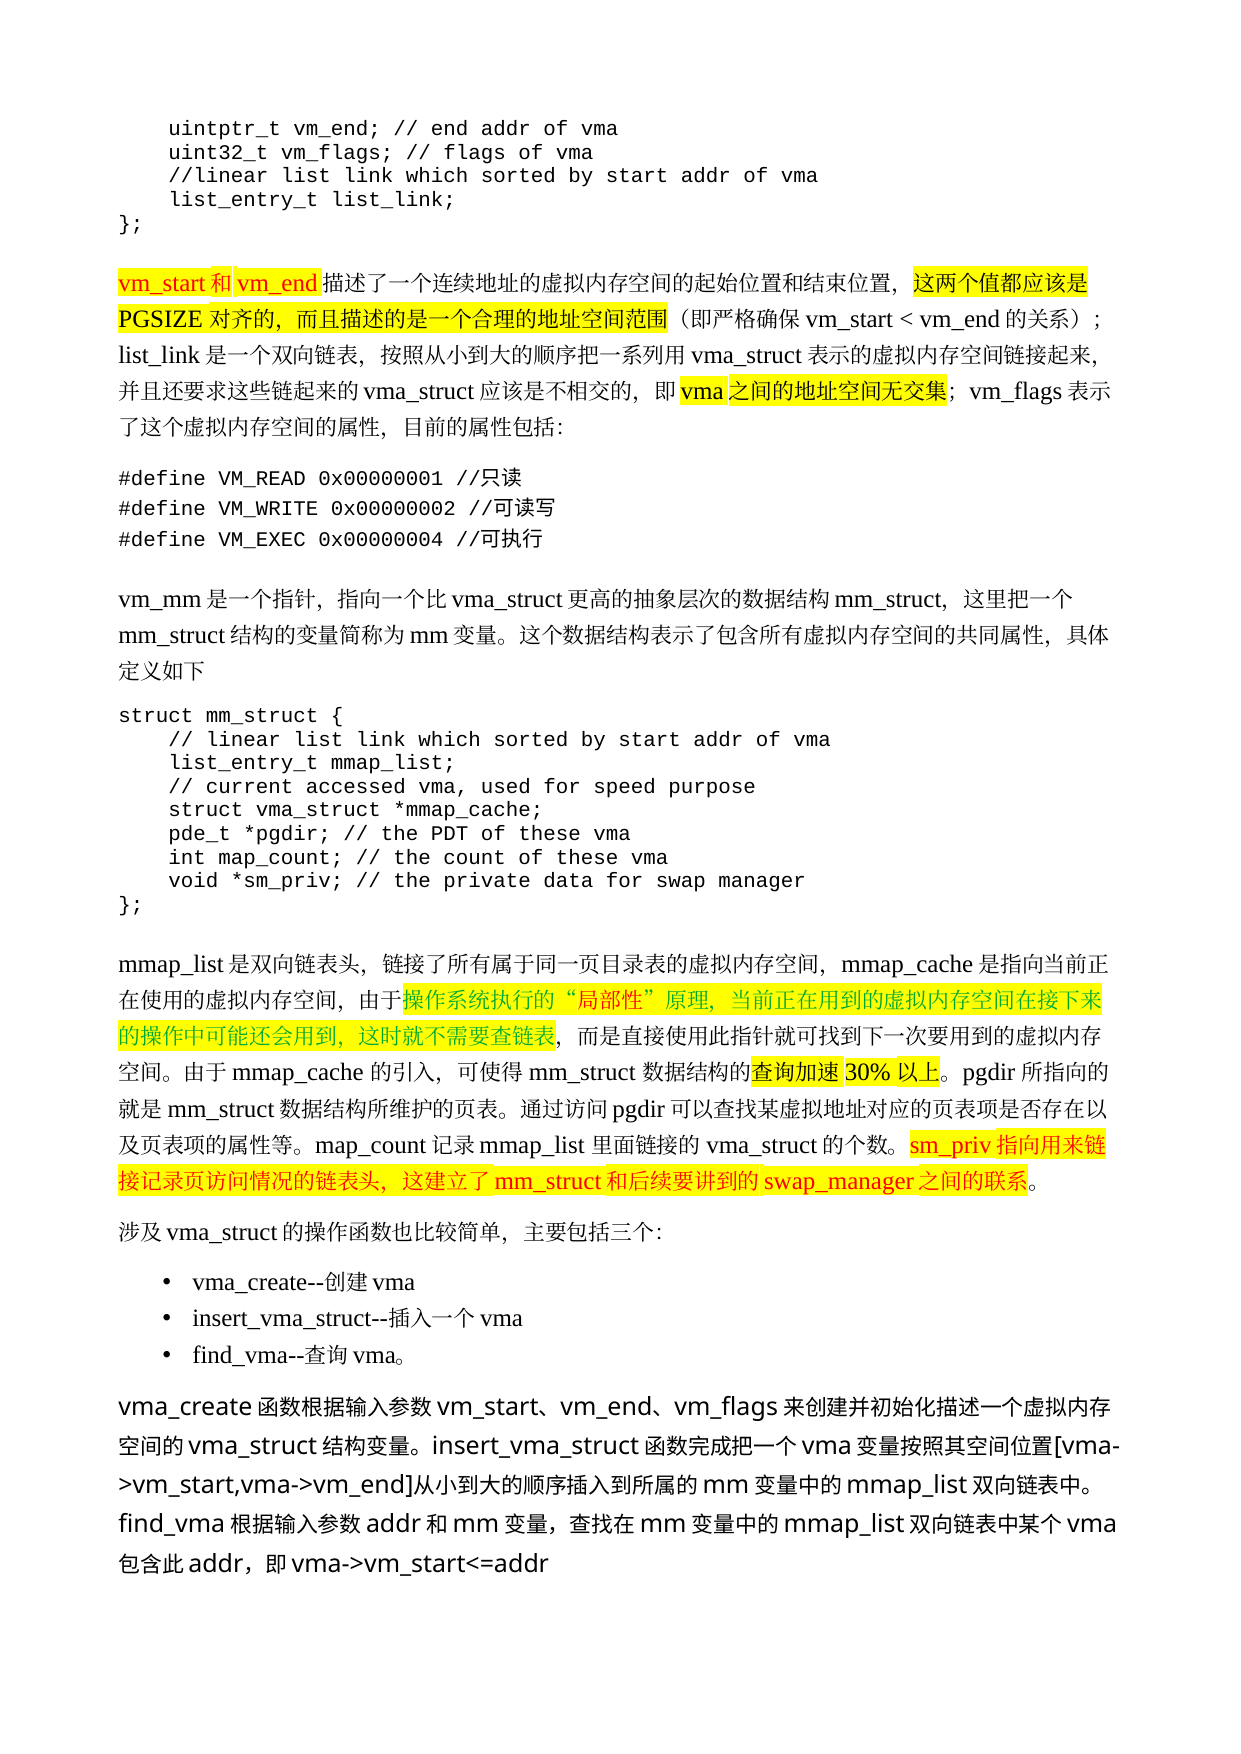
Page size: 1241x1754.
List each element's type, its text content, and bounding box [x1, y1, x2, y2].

text list_entry_t list_link; [118, 189, 1122, 213]
text list_entry_t mmap_list; [118, 752, 1122, 776]
text #define VM_WRITE 0x00000002 //可读写 [118, 492, 1122, 522]
text void *sm_priv; // the private data for swap manager [118, 870, 1122, 894]
list find_vma--查询vma。 [162, 1338, 1122, 1369]
text vm_start和vm_end描述了一个连续地址的虚拟内存空间的起始位置和结束位置，这两个值都应该是PGSIZE 对齐的，而且描述的是一个合理的地址空间范围（即严格确保 vm_start < vm_end的关系）；list_link是一个双向链表，按照从小到大的顺序把一系列用vma_struct表示的虚拟内存空间链接起来，并且还要求这些链起来的vma_struct应该是不相交的，即vma之间的地址空间无交集；vm_flags表示了这个虚拟内存空间的属性，目前的属性包括： [118, 266, 1122, 442]
text // linear list link which sorted by start addr of vma [118, 728, 1122, 752]
text //linear list link which sorted by start addr of vma [118, 165, 1122, 189]
text struct vma_struct *mmap_cache; [118, 799, 1122, 823]
text vm_mm是一个指针，指向一个比vma_struct更高的抽象层次的数据结构mm_struct，这里把一个mm_struct结构的变量简称为mm变量。这个数据结构表示了包含所有虚拟内存空间的共同属性，具体定义如下 [118, 582, 1122, 686]
text int map_count; // the count of these vma [118, 847, 1122, 870]
text 涉及vma_struct的操作函数也比较简单，主要包括三个： [118, 1215, 1122, 1246]
text uint32_t vm_flags; // flags of vma [118, 142, 1122, 165]
text mmap_list是双向链表头，链接了所有属于同一页目录表的虚拟内存空间，mmap_cache是指向当前正在使用的虚拟内存空间，由于操作系统执行的“局部性”原理，当前正在用到的虚拟内存空间在接下来的操作中可能还会用到，这时就不需要查链表，而是直接使用此指针就可找到下一次要用到的虚拟内存空间。由于mmap_cache 的引入，可使得 mm_struct 数据结构的查询加速 30% 以上。pgdir 所指向的就是 mm_struct数据结构所维护的页表。通过访问pgdir可以查找某虚拟地址对应的页表项是否存在以及页表项的属性等。map_count记录mmap_list 里面链接的 vma_struct的个数。sm_priv指向用来链接记录页访问情况的链表头，这建立了mm_struct和后续要讲到的swap_manager之间的联系。 [118, 947, 1122, 1196]
text }; [118, 894, 1122, 918]
text #define VM_EXEC 0x00000004 //可执行 [118, 522, 1122, 552]
list insert_vma_struct--插入一个vma [162, 1302, 1122, 1333]
text vma_create函数根据输入参数vm_start、vm_end、vm_flags来创建并初始化描述一个虚拟内存空间的vma_struct结构变量。insert_vma_struct函数完成把一个vma变量按照其空间位置[vma->vm_start,vma->vm_end]从小到大的顺序插入到所属的mm变量中的mmap_list双向链表中。find_vma根据输入参数addr和mm变量，查找在mm变量中的mmap_list双向链表中某个vma包含此addr，即vma->vm_start<=addr [118, 1388, 1122, 1579]
text pde_t *pgdir; // the PDT of these vma [118, 823, 1122, 847]
list vma_create--创建vma [162, 1266, 1122, 1297]
text #define VM_READ 0x00000001 //只读 [118, 461, 1122, 492]
text }; [118, 213, 1122, 236]
text struct mm_struct { [118, 705, 1122, 728]
text uintptr_t vm_end; // end addr of vma [118, 118, 1122, 142]
text // current accessed vma, used for speed purpose [118, 776, 1122, 799]
